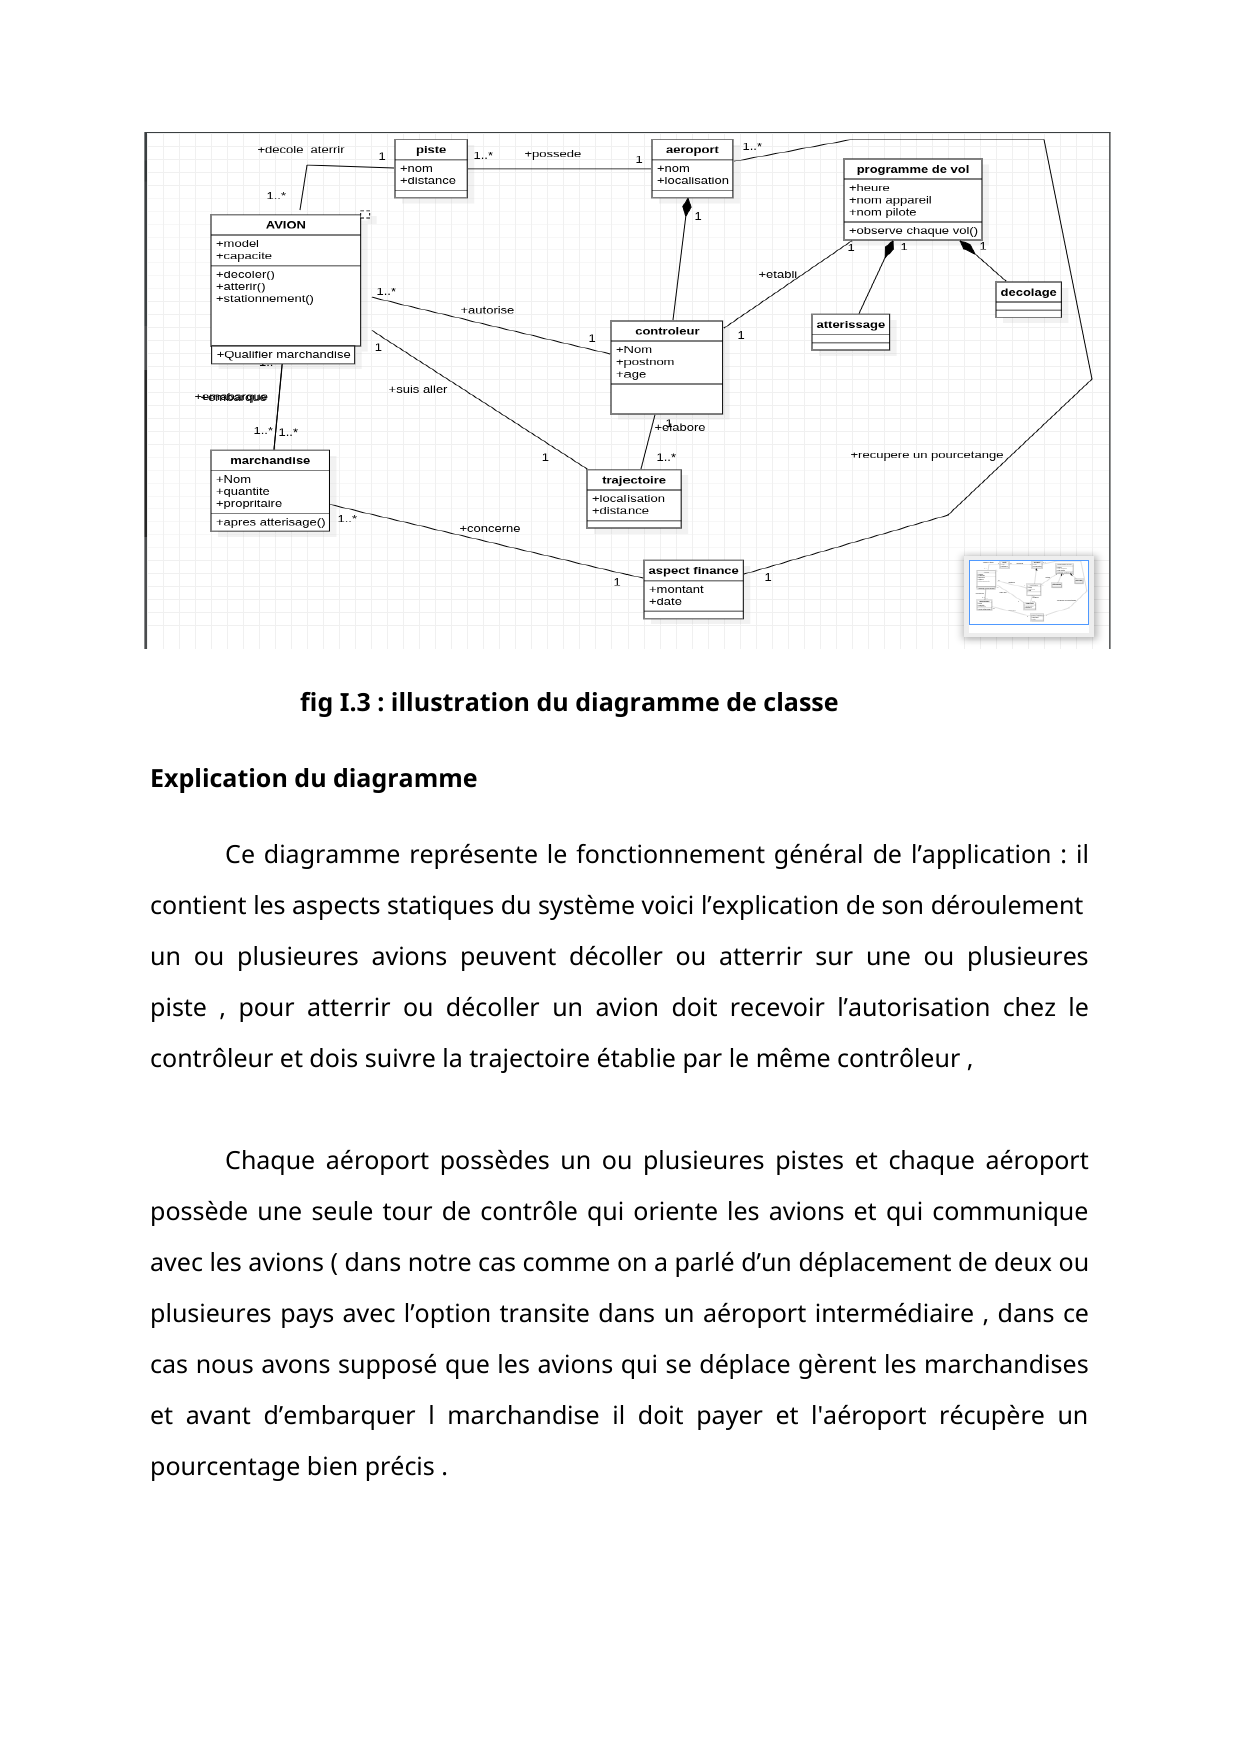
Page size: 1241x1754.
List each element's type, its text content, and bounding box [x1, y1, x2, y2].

text Explication du diagramme [150, 760, 1090, 794]
picture [144, 132, 1111, 649]
text un ou plusieures avions peuvent décoller ou atterrir sur une ou plusieures piste , pour atterrir ou décoller un avion doit recevoir l’autorisation chez le contrôleur et dois suivre la trajectoire établie par le même contrôleur , [150, 938, 1090, 1074]
text Chaque aéroport possèdes un ou plusieures pistes et chaque aéroport possède une seule tour de contrôle qui oriente les avions et qui communique avec les avions ( dans notre cas comme on a parlé d’un déplacement de deux ou plusieures pays avec l’option transite dans un aéroport intermédiaire , dans ce cas nous avons supposé que les avions qui se déplace gèrent les marchandises et avant d’embarquer l marchandise il doit payer et l'aéroport récupère un pourcentage bien précis . [150, 1143, 1090, 1483]
text Ce diagramme représente le fonctionnement général de l’application : il contient les aspects statiques du système voici l’explication de son déroulement [150, 836, 1090, 921]
text fig I.3 : illustration du diagramme de classe [300, 649, 1090, 718]
